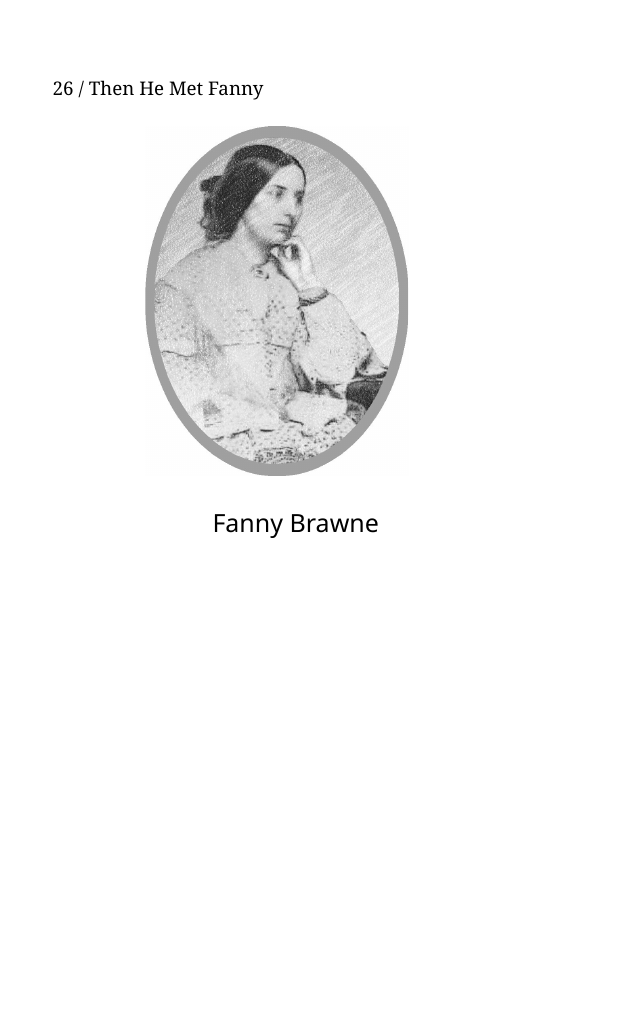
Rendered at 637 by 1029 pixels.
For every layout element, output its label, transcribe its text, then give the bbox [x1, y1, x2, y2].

text Fanny Brawne [52, 117, 538, 540]
picture [145, 126, 409, 476]
